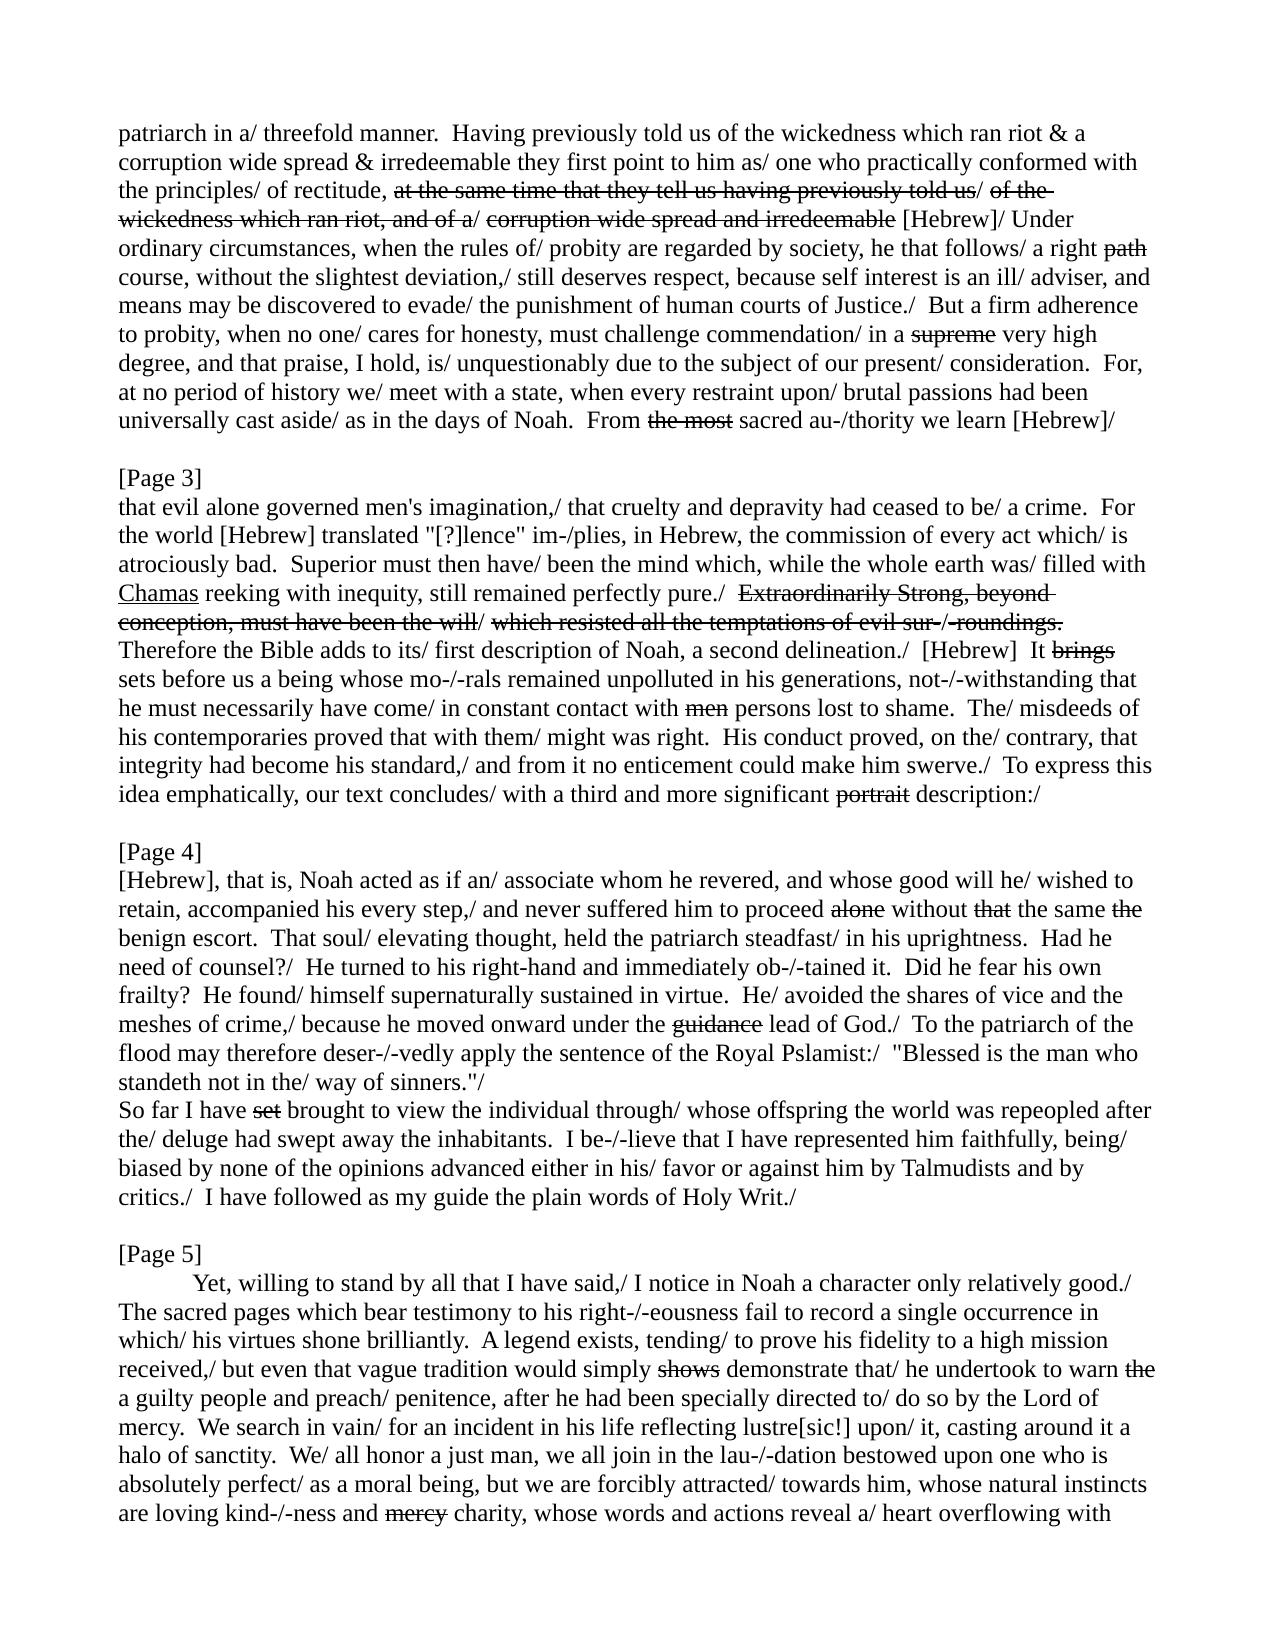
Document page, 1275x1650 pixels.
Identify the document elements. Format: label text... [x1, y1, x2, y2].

text patriarch in a/ threefold manner. Having previously told us of the wickedness which ran riot & a corruption wide spread & irredeemable they first point to him as/ one who practically conformed with the principles/ of rectitude, at the same time that they tell us having previously told us/ of the wickedness which ran riot, and of a/ corruption wide spread and irredeemable [Hebrew]/ Under ordinary circumstances, when the rules of/ probity are regarded by society, he that follows/ a right path course, without the slightest deviation,/ still deserves respect, because self interest is an ill/ adviser, and means may be discovered to evade/ the punishment of human courts of Justice./ But a firm adherence to probity, when no one/ cares for honesty, must challenge commendation/ in a supreme very high degree, and that praise, I hold, is/ unquestionably due to the subject of our present/ consideration. For, at no period of history we/ meet with a state, when every restraint upon/ brutal passions had been universally cast aside/ as in the days of Noah. From the most sacred au-/thority we learn [Hebrew]/ [118, 118, 1157, 434]
text [Page 5] [118, 1239, 1157, 1268]
text [Page 4] [118, 837, 1157, 866]
text that evil alone governed men's imagination,/ that cruelty and depravity had ceased to be/ a crime. For the world [Hebrew] translated "[?]lence" im-/plies, in Hebrew, the commission of every act which/ is atrociously bad. Superior must then have/ been the mind which, while the whole earth was/ filled with Chamas reeking with inequity, still remained perfectly pure./ Extraordinarily Strong, beyond conception, must have been the will/ which resisted all the temptations of evil sur-/-roundings. Therefore the Bible adds to its/ first description of Noah, a second delineation./ [Hebrew] It brings sets before us a being whose mo-/-rals remained unpolluted in his generations, not-/-withstanding that he must necessarily have come/ in constant contact with men persons lost to shame. The/ misdeeds of his contemporaries proved that with them/ might was right. His conduct proved, on the/ contrary, that integrity had become his standard,/ and from it no enticement could make him swerve./ To express this idea emphatically, our text concludes/ with a third and more significant portrait description:/ [118, 492, 1157, 808]
text [Page 3] [118, 463, 1157, 492]
text [Hebrew], that is, Noah acted as if an/ associate whom he revered, and whose good will he/ wished to retain, accompanied his every step,/ and never suffered him to proceed alone without that the same the benign escort. That soul/ elevating thought, held the patriarch steadfast/ in his uprightness. Had he need of counsel?/ He turned to his right-hand and immediately ob-/-tained it. Did he fear his own frailty? He found/ himself supernaturally sustained in virtue. He/ avoided the shares of vice and the meshes of crime,/ because he moved onward under the guidance lead of God./ To the patriarch of the flood may therefore deser-/-vedly apply the sentence of the Royal Pslamist:/ "Blessed is the man who standeth not in the/ way of sinners."/ [118, 866, 1157, 1096]
text So far I have set brought to view the individual through/ whose offspring the world was repeopled after the/ deluge had swept away the inhabitants. I be-/-lieve that I have represented him faithfully, being/ biased by none of the opinions advanced either in his/ favor or against him by Talmudists and by critics./ I have followed as my guide the plain words of Holy Writ./ [118, 1096, 1157, 1211]
text Yet, willing to stand by all that I have said,/ I notice in Noah a character only relatively good./ The sacred pages which bear testimony to his right-/-eousness fail to record a single occurrence in which/ his virtues shone brilliantly. A legend exists, tending/ to prove his fidelity to a high mission received,/ but even that vague tradition would simply shows demonstrate that/ he undertook to warn the a guilty people and preach/ penitence, after he had been specially directed to/ do so by the Lord of mercy. We search in vain/ for an incident in his life reflecting lustre[sic!] upon/ it, casting around it a halo of sanctity. We/ all honor a just man, we all join in the lau-/-dation bestowed upon one who is absolutely perfect/ as a moral being, but we are forcibly attracted/ towards him, whose natural instincts are loving kind-/-ness and mercy charity, whose words and actions reveal a/ heart overflowing with [118, 1268, 1157, 1527]
